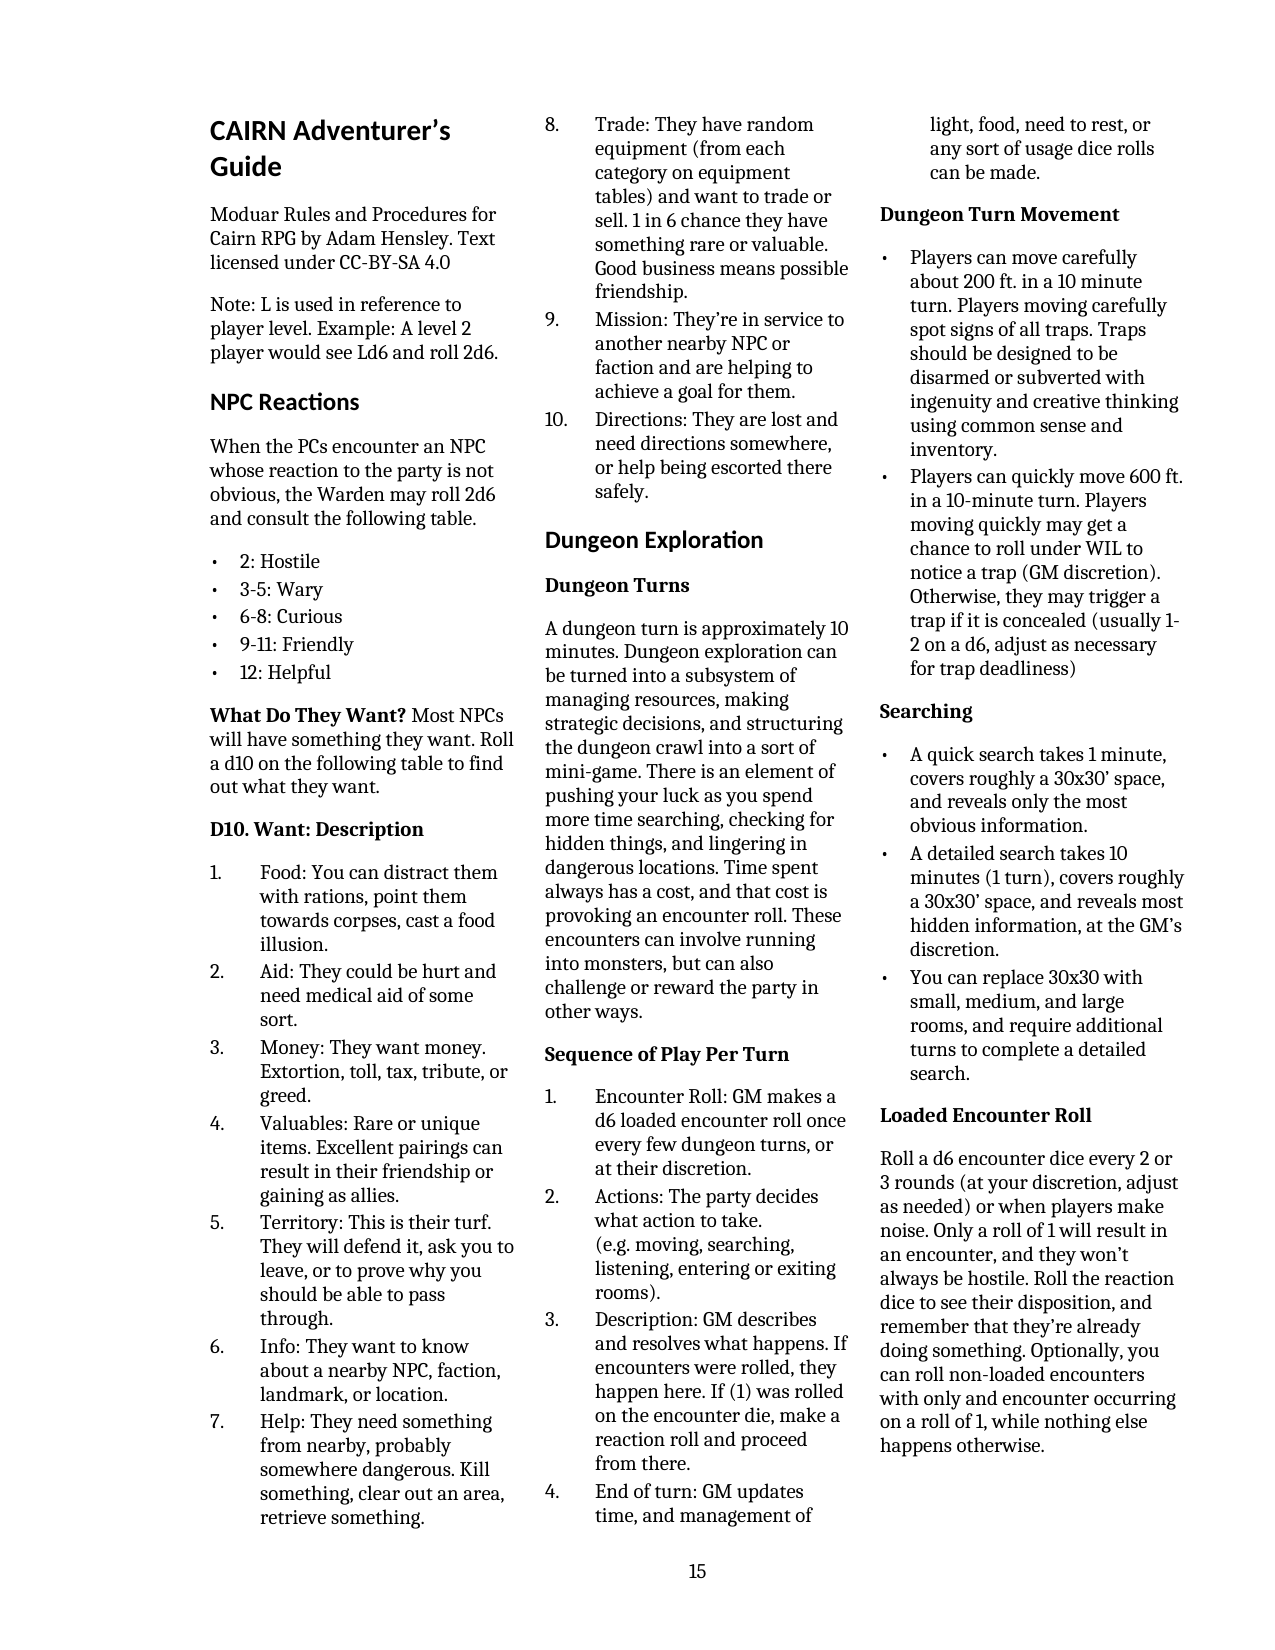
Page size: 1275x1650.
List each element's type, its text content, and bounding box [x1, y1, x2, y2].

text Note: L is used in reference to player level. Example: A level 2 player would see Ld6 and roll 2d6. [210, 293, 515, 365]
subtitle Dungeon Exploration [545, 524, 850, 555]
list Territory: This is their turf. They will defend it, ask you to leave, or to prove why you should be able to pass through. [210, 1211, 515, 1331]
list Players can move carefully about 200 ft. in a 10 minute turn. Players moving carefully spot signs of all traps. Traps should be designed to be disarmed or subverted with ingenuity and creative thinking using common sense and inventory. [880, 246, 1185, 461]
text D10. Want: Description [210, 818, 515, 842]
list Trade: They have random equipment (from each category on equipment tables) and want to trade or sell. 1 in 6 chance they have something rare or valuable. Good business means possible friendship. [545, 112, 850, 304]
list Players can quickly move 600 ft. in a 10-minute turn. Players moving quickly may get a chance to roll under WIL to notice a trap (GM discretion). Otherwise, they may trigger a trap if it is concealed (usually 1-2 on a d6, adjust as necessary for trap deadliness) [880, 465, 1185, 681]
list Food: You can distract them with rations, point them towards corpses, cast a food illusion. [210, 861, 515, 956]
list A detailed search takes 10 minutes (1 turn), covers roughly a 30x30’ space, and reveals most hidden information, at the GM’s discretion. [880, 842, 1185, 962]
text Sequence of Play Per Turn [545, 1042, 850, 1066]
subtitle CAIRN Adventurer’s Guide [210, 112, 515, 184]
list 9-11: Friendly [210, 633, 515, 657]
list Aid: They could be hurt and need medical aid of some sort. [210, 960, 515, 1032]
list light, food, need to rest, or any sort of usage dice rolls can be made. [880, 112, 1185, 184]
list Money: They want money. Extortion, toll, tax, tribute, or greed. [210, 1036, 515, 1108]
list Info: They want to know about a nearby NPC, faction, landmark, or location. [210, 1334, 515, 1406]
list 2: Hostile [210, 550, 515, 574]
text A dungeon turn is approximately 10 minutes. Dungeon exploration can be turned into a subsystem of managing resources, making strategic decisions, and structuring the dungeon crawl into a sort of mini-game. There is an element of pushing your luck as you spend more time searching, checking for hidden things, and lingering in dangerous locations. Time spent always has a cost, and that cost is provoking an encounter roll. These encounters can involve running into monsters, but can also challenge or reward the party in other ways. [545, 616, 850, 1023]
list End of turn: GM updates time, and management of [545, 1479, 850, 1527]
text Loaded Encounter Roll [880, 1104, 1185, 1128]
text Searching [880, 699, 1185, 723]
text Dungeon Turns [545, 573, 850, 597]
text What Do They Want? Most NPCs will have something they want. Roll a d10 on the following table to find out what they want. [210, 703, 515, 799]
list Description: GM describes and resolves what happens. If encounters were rolled, they happen here. If (1) was rolled on the encounter die, make a reaction roll and proceed from there. [545, 1308, 850, 1476]
subtitle NPC Reactions [210, 386, 515, 416]
list You can replace 30x30 with small, medium, and large rooms, and require additional turns to complete a detailed search. [880, 965, 1185, 1085]
list Directions: They are lost and need directions somewhere, or help being escorted there safely. [545, 407, 850, 503]
list Help: They need something from nearby, probably somewhere dangerous. Kill something, clear out an area, retrieve something. [210, 1410, 515, 1530]
list A quick search takes 1 minute, covers roughly a 30x30’ space, and reveals only the most obvious information. [880, 742, 1185, 838]
text Dungeon Turn Movement [880, 203, 1185, 227]
list Encounter Roll: GM makes a d6 loaded encounter roll once every few dungeon turns, or at their discretion. [545, 1085, 850, 1181]
list 6-8: Curious [210, 605, 515, 629]
text Moduar Rules and Procedures for Cairn RPG by Adam Hensley. Text licensed under CC-BY-SA 4.0 [210, 202, 515, 274]
list Valuables: Rare or unique items. Excellent pairings can result in their friendship or gaining as allies. [210, 1111, 515, 1207]
text Roll a d6 encounter dice every 2 or 3 rounds (at your discretion, adjust as needed) or when players make noise. Only a roll of 1 will result in an encounter, and they won’t always be hostile. Roll the reaction dice to see their disposition, and remember that they’re already doing something. Optionally, you can roll non-loaded encounters with only and encounter occurring on a roll of 1, while nothing else happens otherwise. [880, 1147, 1185, 1458]
list 3-5: Wary [210, 577, 515, 601]
list Mission: They’re in service to another nearby NPC or faction and are helping to achieve a goal for them. [545, 308, 850, 404]
list 12: Helpful [210, 661, 515, 684]
text When the PCs encounter an NPC whose reaction to the party is not obvious, the Warden may roll 2d6 and consult the following table. [210, 435, 515, 531]
list Actions: The party decides what action to take. (e.g. moving, searching, listening, entering or exiting rooms). [545, 1184, 850, 1304]
